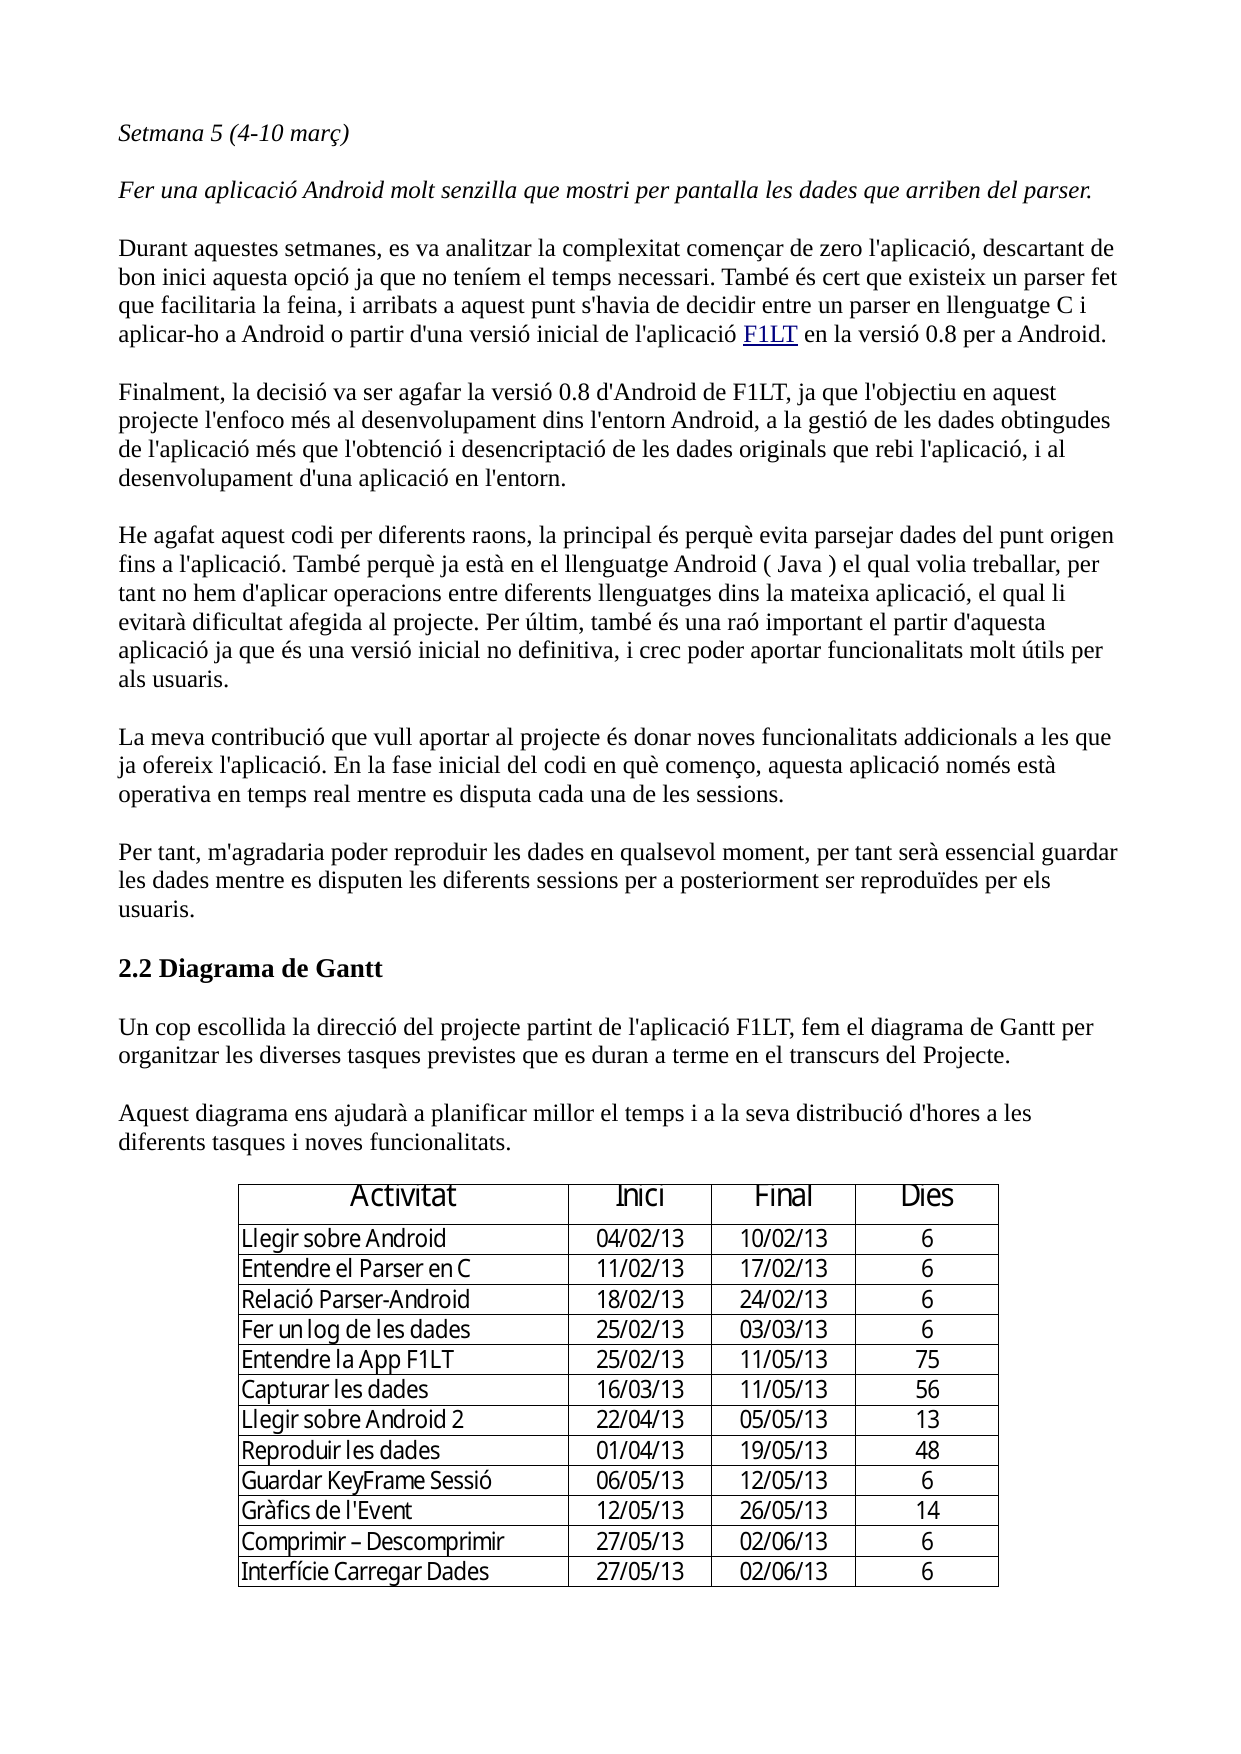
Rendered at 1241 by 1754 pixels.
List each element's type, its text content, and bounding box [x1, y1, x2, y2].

text Aquest diagrama ens ajudarà a planificar millor el temps i a la seva distribució d'hores a les diferents tasques i noves funcionalitats. [118, 1098, 1122, 1156]
text Durant aquestes setmanes, es va analitzar la complexitat començar de zero l'aplicació, descartant de bon inici aquesta opció ja que no teníem el temps necessari. També és cert que existeix un parser fet que facilitaria la feina, i arribats a aquest punt s'havia de decidir entre un parser en llenguatge C i aplicar-ho a Android o partir d'una versió inicial de l'aplicació F1LT en la versió 0.8 per a Android. [118, 233, 1122, 348]
text 2.2 Diagrama de Gantt [118, 952, 1122, 983]
text He agafat aquest codi per diferents raons, la principal és perquè evita parsejar dades del punt origen fins a l'aplicació. També perquè ja està en el llenguatge Android ( Java ) el qual volia treballar, per tant no hem d'aplicar operacions entre diferents llenguatges dins la mateixa aplicació, el qual li evitarà dificultat afegida al projecte. Per últim, també és una raó important el partir d'aquesta aplicació ja que és una versió inicial no definitiva, i crec poder aportar funcionalitats molt útils per als usuaris. [118, 521, 1122, 693]
text La meva contribució que vull aportar al projecte és donar noves funcionalitats addicionals a les que ja ofereix l'aplicació. En la fase inicial del codi en què començo, aquesta aplicació només està operativa en temps real mentre es disputa cada una de les sessions. [118, 722, 1122, 808]
text Setmana 5 (4-10 març) Fer una aplicació Android molt senzilla que mostri per pantalla les dades que arriben del parser. [118, 118, 1122, 233]
text Finalment, la decisió va ser agafar la versió 0.8 d'Android de F1LT, ja que l'objectiu en aquest projecte l'enfoco més al desenvolupament dins l'entorn Android, a la gestió de les dades obtingudes de l'aplicació més que l'obtenció i desencriptació de les dades originals que rebi l'aplicació, i al desenvolupament d'una aplicació en l'entorn. [118, 377, 1122, 492]
text Per tant, m'agradaria poder reproduir les dades en qualsevol moment, per tant serà essencial guardar les dades mentre es disputen les diferents sessions per a posteriorment ser reproduïdes per els usuaris. [118, 837, 1122, 923]
text Un cop escollida la direcció del projecte partint de l'aplicació F1LT, fem el diagrama de Gantt per organitzar les diverses tasques previstes que es duran a terme en el transcurs del Projecte. [118, 1012, 1122, 1069]
